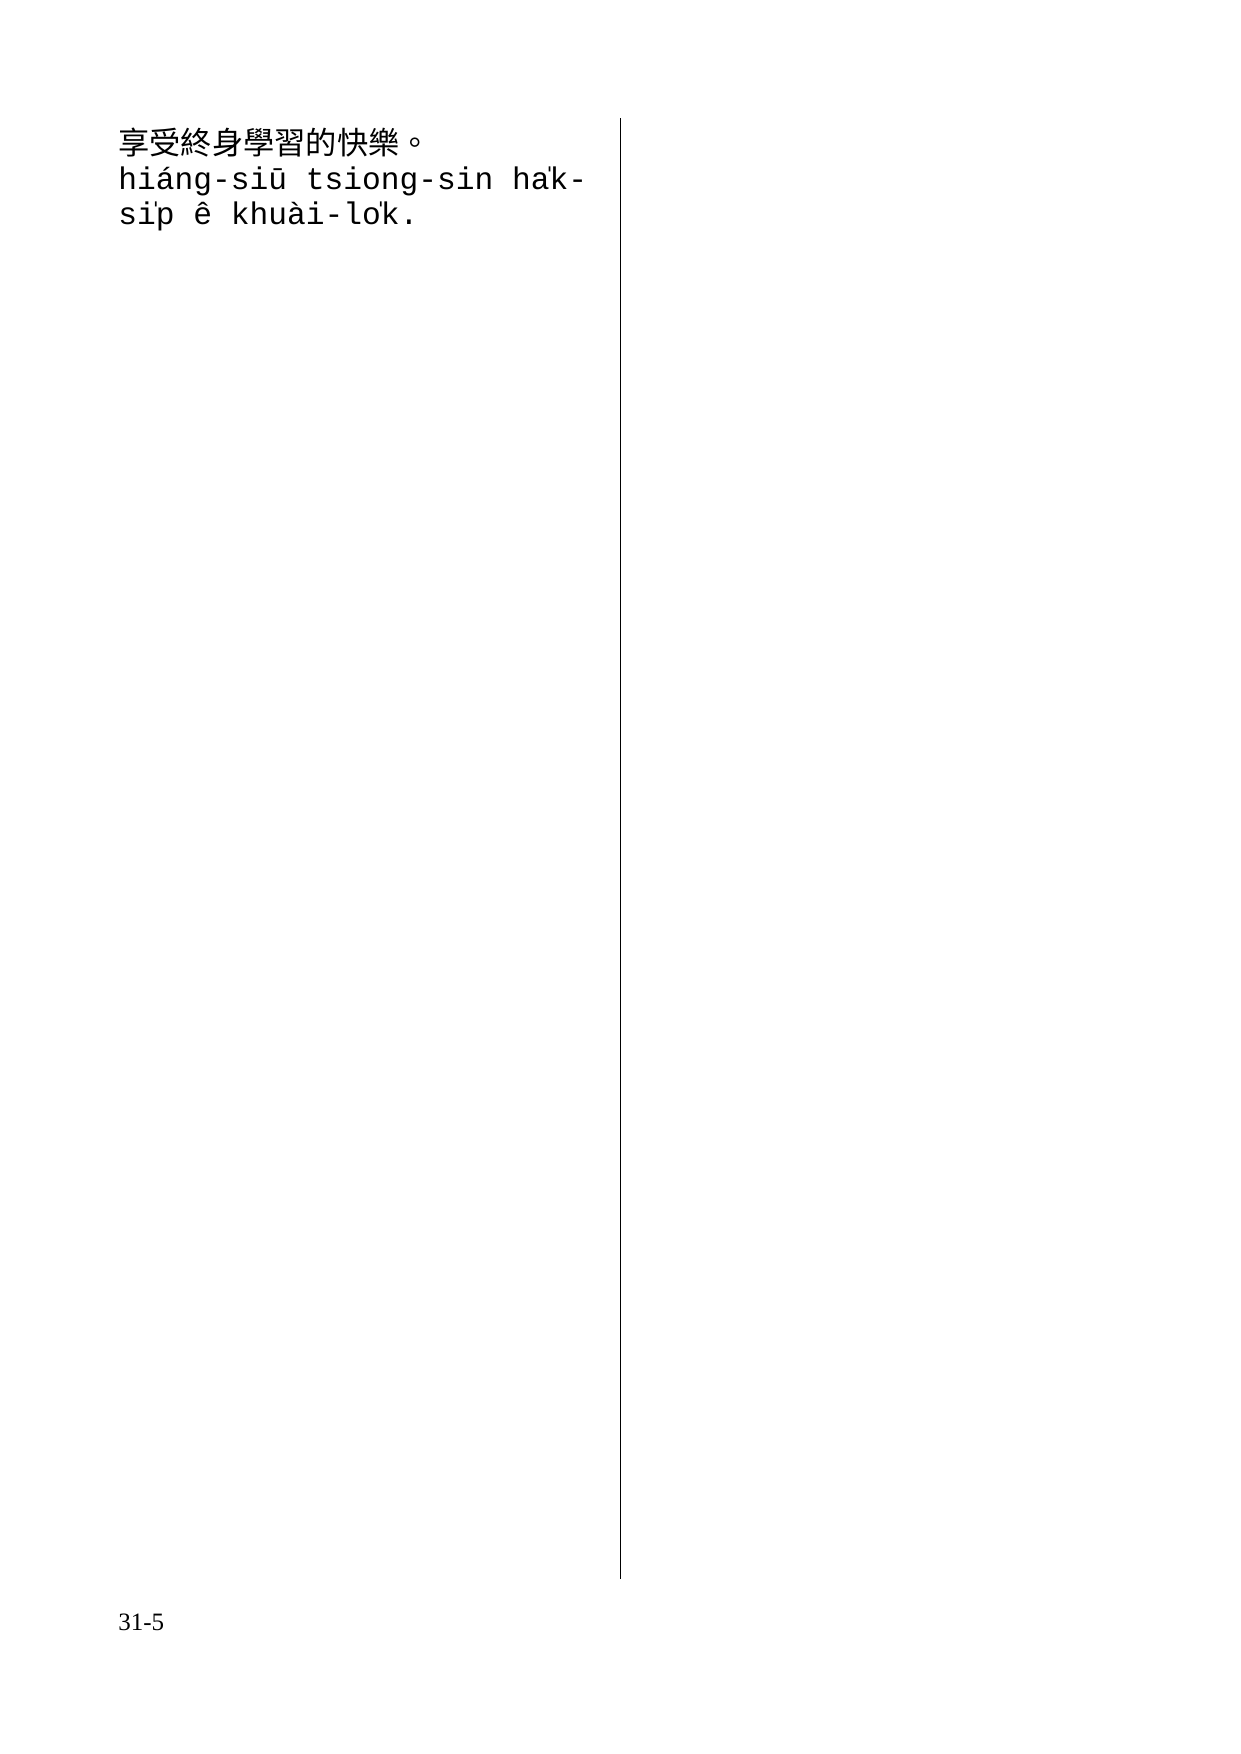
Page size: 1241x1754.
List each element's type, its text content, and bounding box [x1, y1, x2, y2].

text hiáng-siū tsiong-sin ha̍k-si̍p ê khuài-lo̍k. [118, 163, 618, 234]
text 享受終身學習的快樂。 [118, 118, 618, 163]
